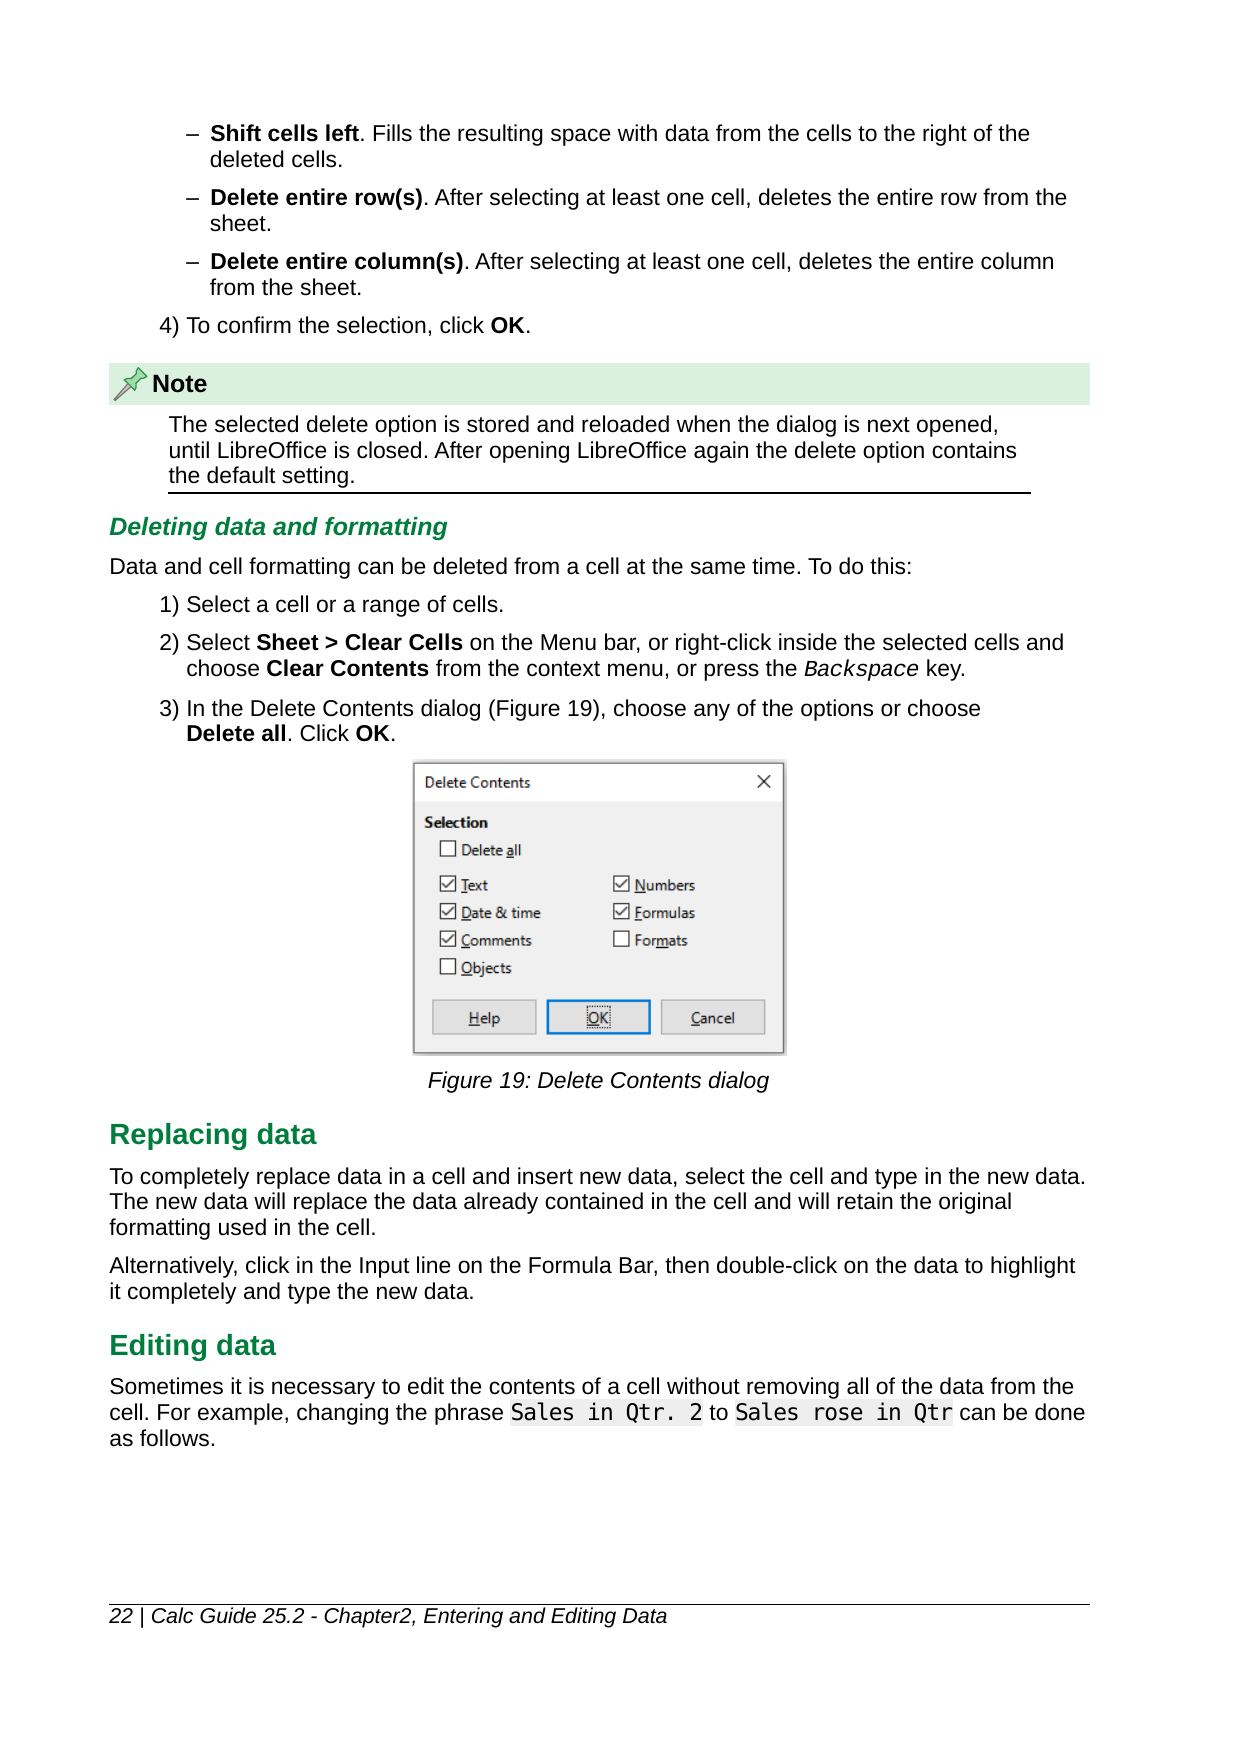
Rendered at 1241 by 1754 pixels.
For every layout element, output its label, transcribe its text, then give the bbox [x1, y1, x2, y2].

list Data and cell formatting can be deleted from a cell at the same time. To do this: [109, 553, 1090, 579]
subtitle Deleting data and formatting [109, 513, 1090, 541]
list In the Delete Contents dialog (Figure 19), choose any of the options or choose Delete all. Click OK. [186, 696, 1090, 747]
picture [412, 759, 788, 1056]
list Select Sheet > Clear Cells on the Menu bar, or right-click inside the selected cells and choose Clear Contents from the context menu, or press the Backspace key. [186, 630, 1090, 683]
subtitle Editing data [109, 1329, 1090, 1361]
list Select a cell or a range of cells. [186, 592, 1090, 617]
list Delete entire column(s). After selecting at least one cell, deletes the entire column from the sheet. [186, 248, 1090, 300]
text To completely replace data in a cell and insert new data, select the cell and type in the new data. The new data will replace the data already contained in the cell and will retain the original formatting used in the cell. [109, 1163, 1090, 1240]
subtitle Note [151, 363, 1090, 405]
subtitle Replacing data [109, 1118, 1090, 1151]
text The selected delete option is stored and reloaded when the dialog is next opened, until LibreOffice is closed. After opening LibreOffice again the delete option contains the default setting. [168, 412, 1031, 492]
text Figure 19: Delete Contents dialog [412, 1068, 787, 1093]
list Shift cells left. Fills the resulting space with data from the cells to the right of the deleted cells. [186, 121, 1090, 172]
text Sometimes it is necessary to edit the contents of a cell without removing all of the data from the cell. For example, changing the phrase Sales in Qtr. 2 to Sales rose in Qtr can be done as follows. [109, 1374, 1090, 1452]
list To confirm the selection, click OK. [186, 312, 1090, 338]
text Alternatively, click in the Input line on the Formula Bar, then double-click on the data to highlight it completely and type the new data. [109, 1253, 1090, 1304]
list Delete entire row(s). After selecting at least one cell, deletes the entire row from the sheet. [186, 185, 1090, 236]
